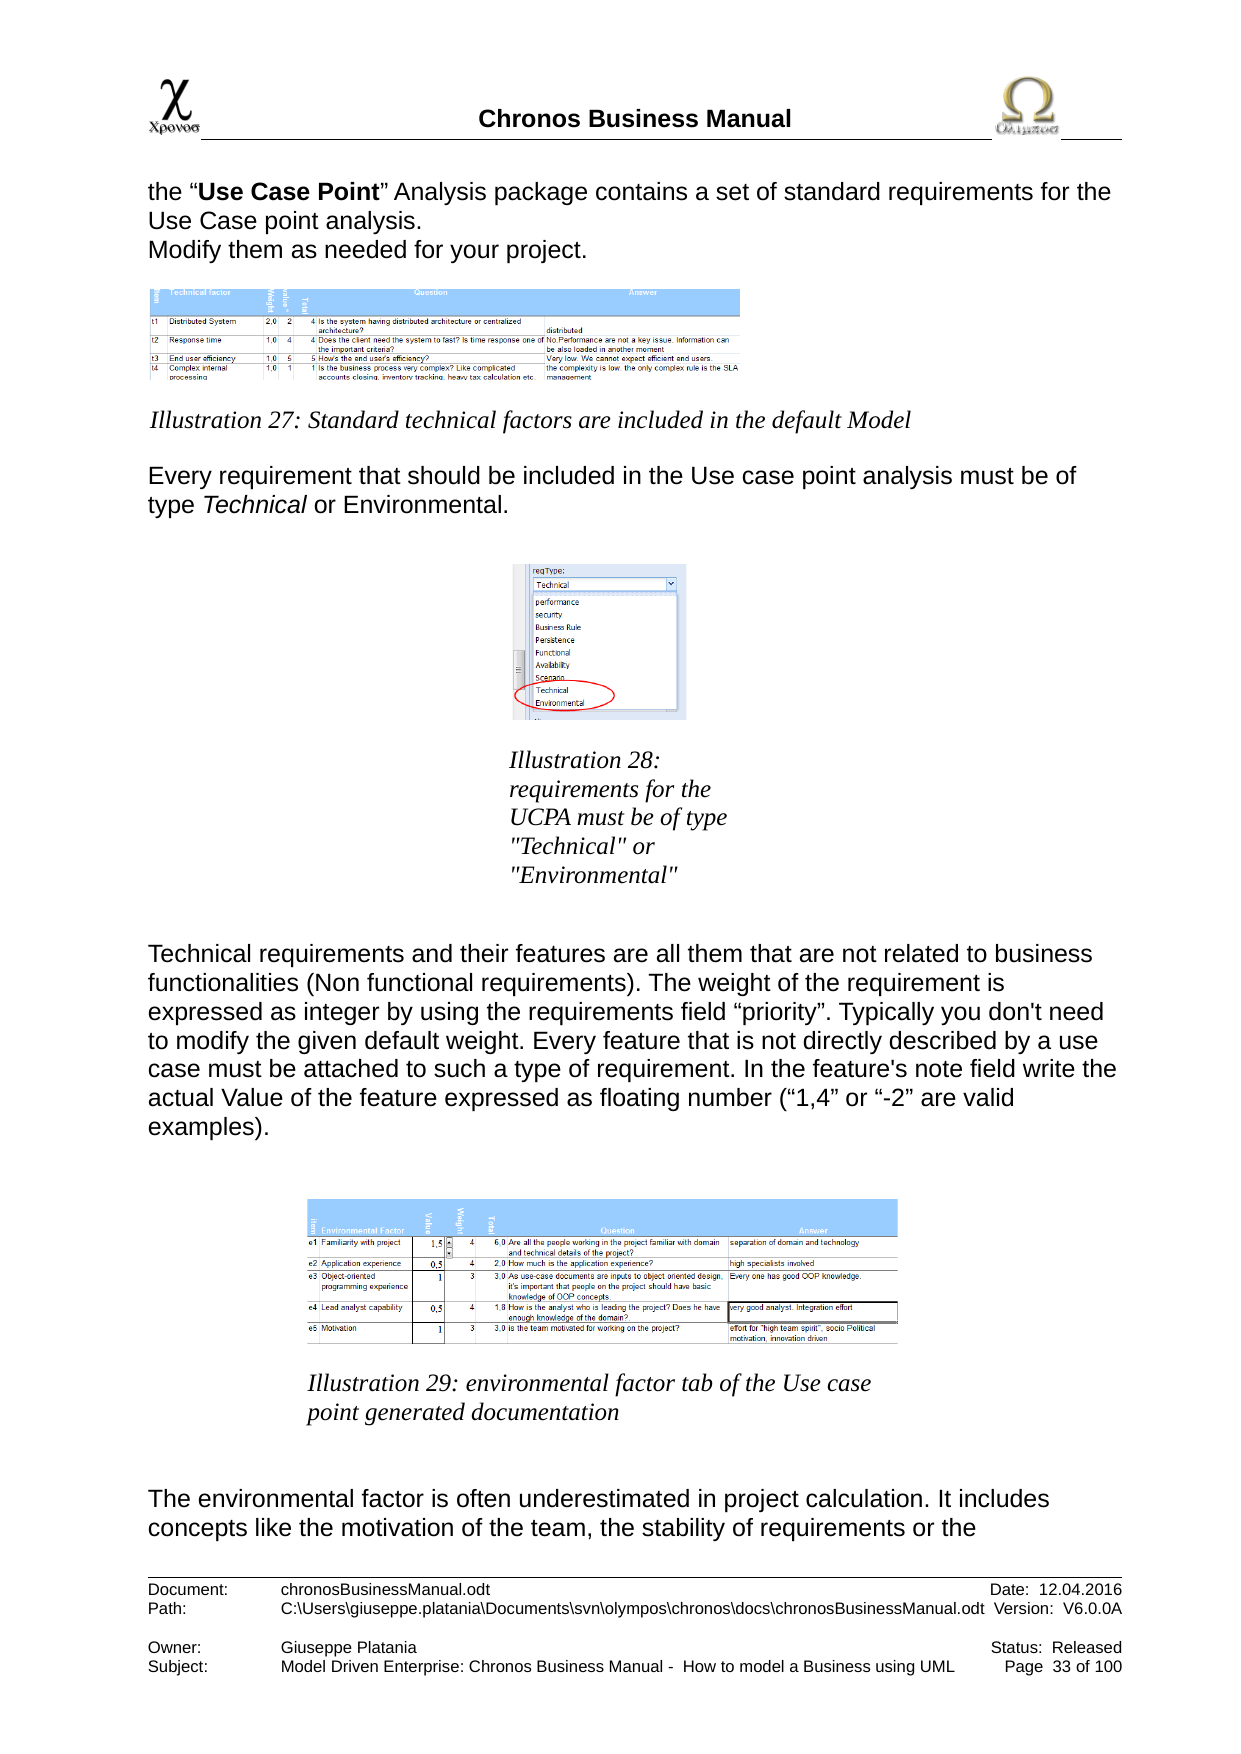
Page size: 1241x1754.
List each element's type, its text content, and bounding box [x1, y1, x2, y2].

text Modify them as needed for your project. [148, 235, 1122, 263]
text Every requirement that should be included in the Use case point analysis must be of type Technical or Environmental. [148, 263, 1122, 518]
picture [508, 564, 687, 720]
text Illustration 28: requirements for the UCPA must be of type "Technical" or "Environmental" [509, 745, 730, 888]
picture [307, 1199, 898, 1344]
text ​the “Use Case Point” Analysis package contains a set of standard requirements for the Use Case point analysis. [148, 177, 1122, 235]
text Illustration 29: environmental factor tab of the Use case point generated documentation [307, 1368, 898, 1426]
text Illustration 27: Standard technical factors are included in the default Model [149, 405, 1115, 433]
text Technical requirements and their features are all them that are not related to business functionalities (Non functional requirements). The weight of the requirement is expressed as integer by using the requirements field “priority”. Typically you don't need to modify the given default weight. Every feature that is not directly described by a use case must be attached to such a type of requirement. In the feature's note field write the actual Value of the feature expressed as floating number (“1,4” or “-2” are valid examples). [148, 939, 1122, 1141]
picture [992, 75, 1061, 135]
picture [147, 75, 201, 135]
picture [149, 289, 740, 380]
text The environmental factor is often underestimated in project calculation. It includes concepts like the motivation of the team, the stability of requirements or the [148, 1484, 1122, 1542]
